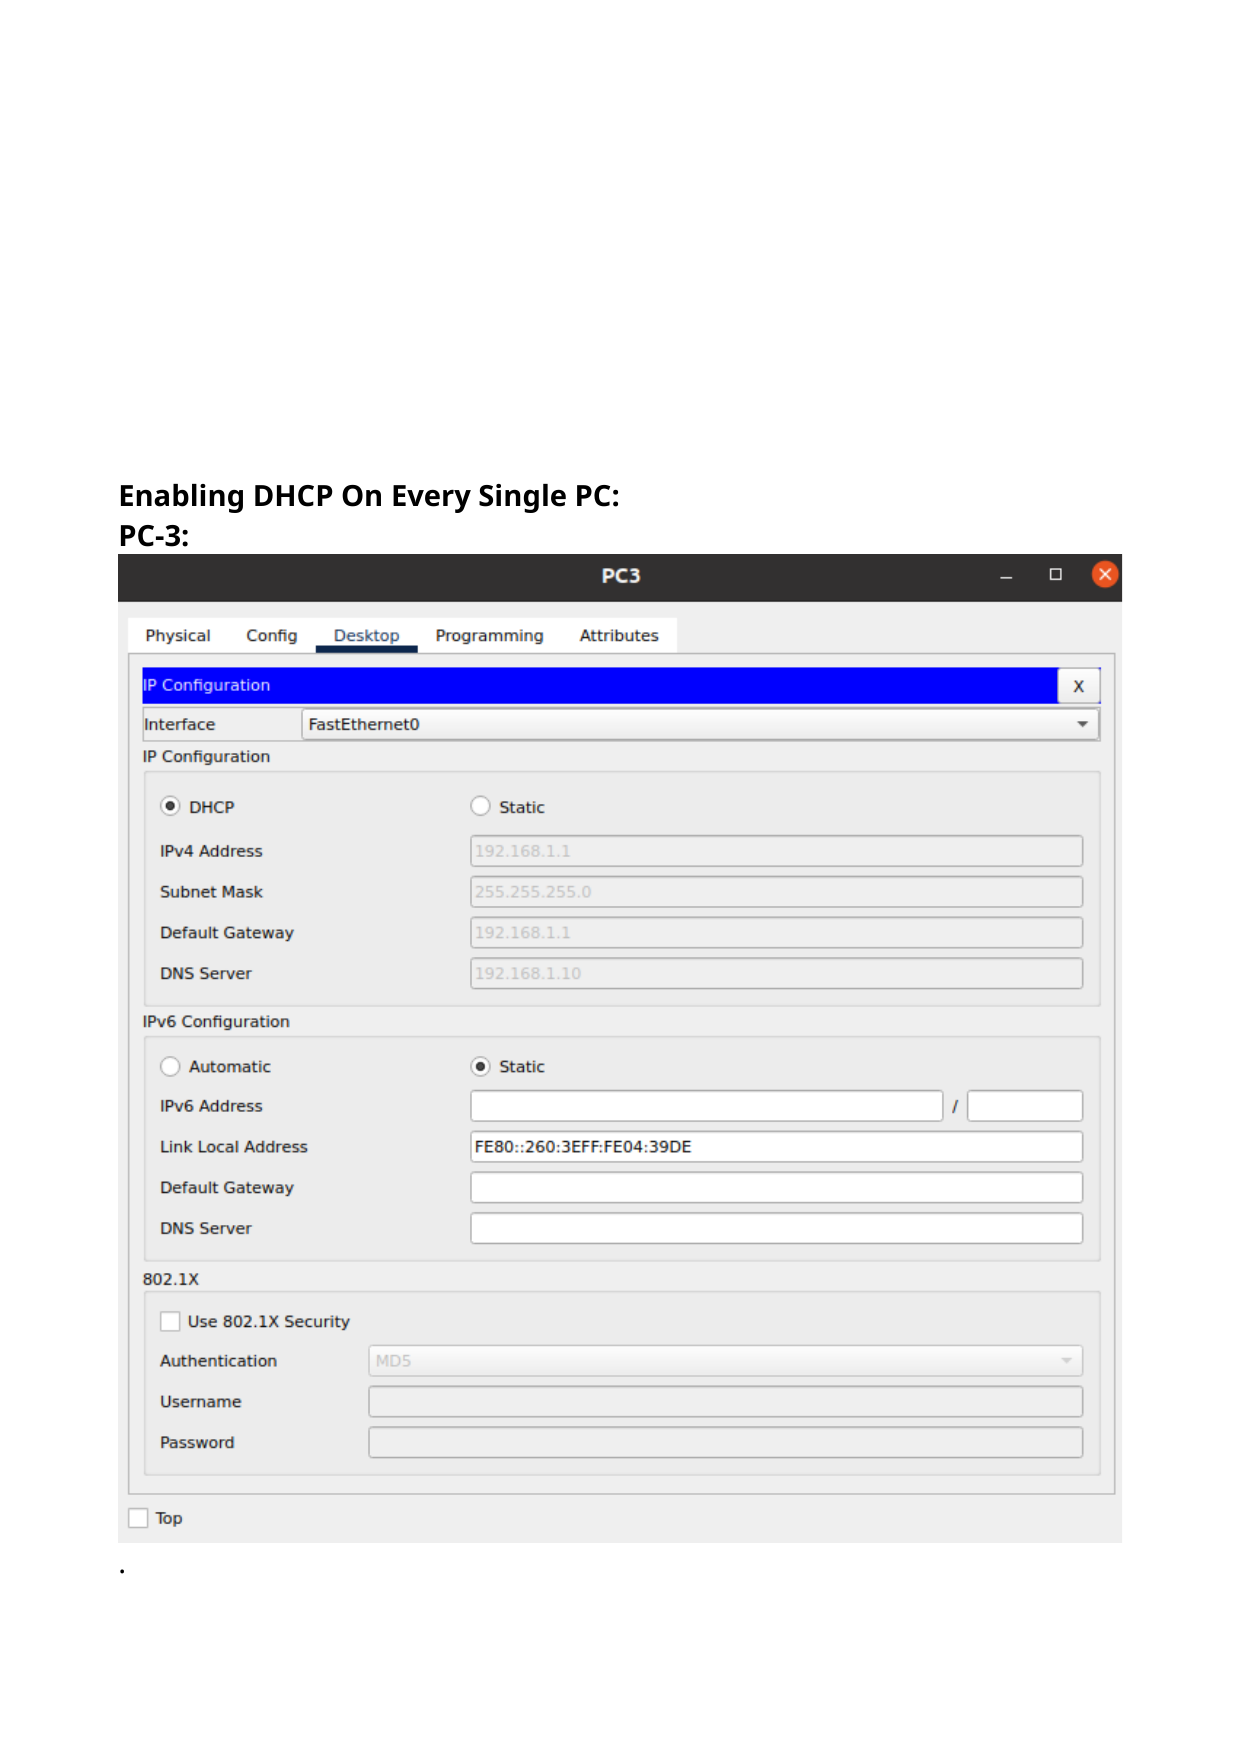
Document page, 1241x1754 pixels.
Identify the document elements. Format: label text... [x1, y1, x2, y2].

text PC-3: [118, 515, 1122, 554]
text Enabling DHCP On Every Single PC: [118, 475, 1122, 515]
picture [118, 554, 1123, 1543]
text . [118, 1543, 1122, 1582]
